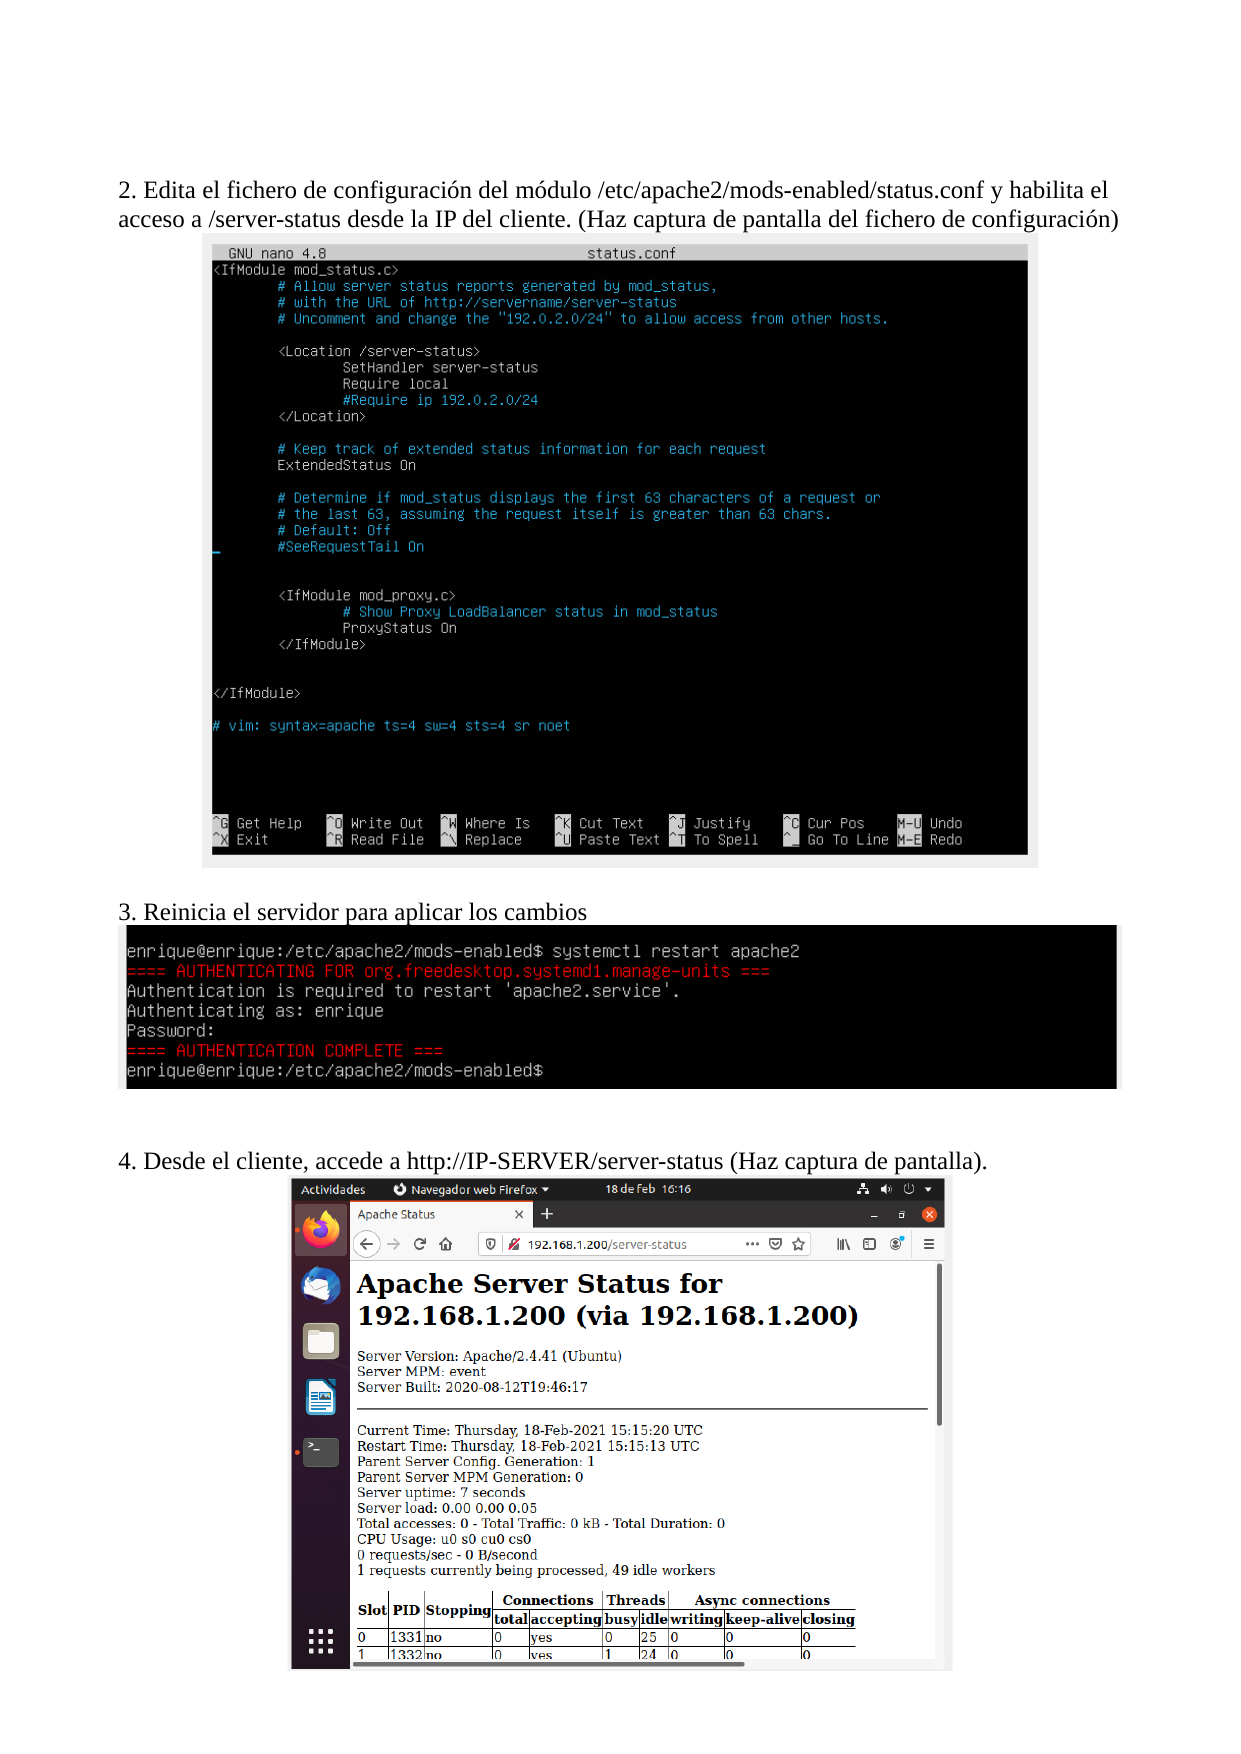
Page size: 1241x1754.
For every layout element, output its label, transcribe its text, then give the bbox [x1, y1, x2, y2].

text 4. Desde el cliente, accede a http://IP-SERVER/server-status (Haz captura de pantalla). [118, 1146, 1122, 1175]
text 3. Reinicia el servidor para aplicar los cambios [118, 897, 1122, 925]
picture [118, 925, 1123, 1089]
picture [287, 1175, 953, 1671]
picture [202, 233, 1039, 868]
text 2. Edita el fichero de configuración del módulo /etc/apache2/mods-enabled/status.conf y habilita el acceso a /server-status desde la IP del cliente. (Haz captura de pantalla del fichero de configuración) [118, 176, 1122, 233]
